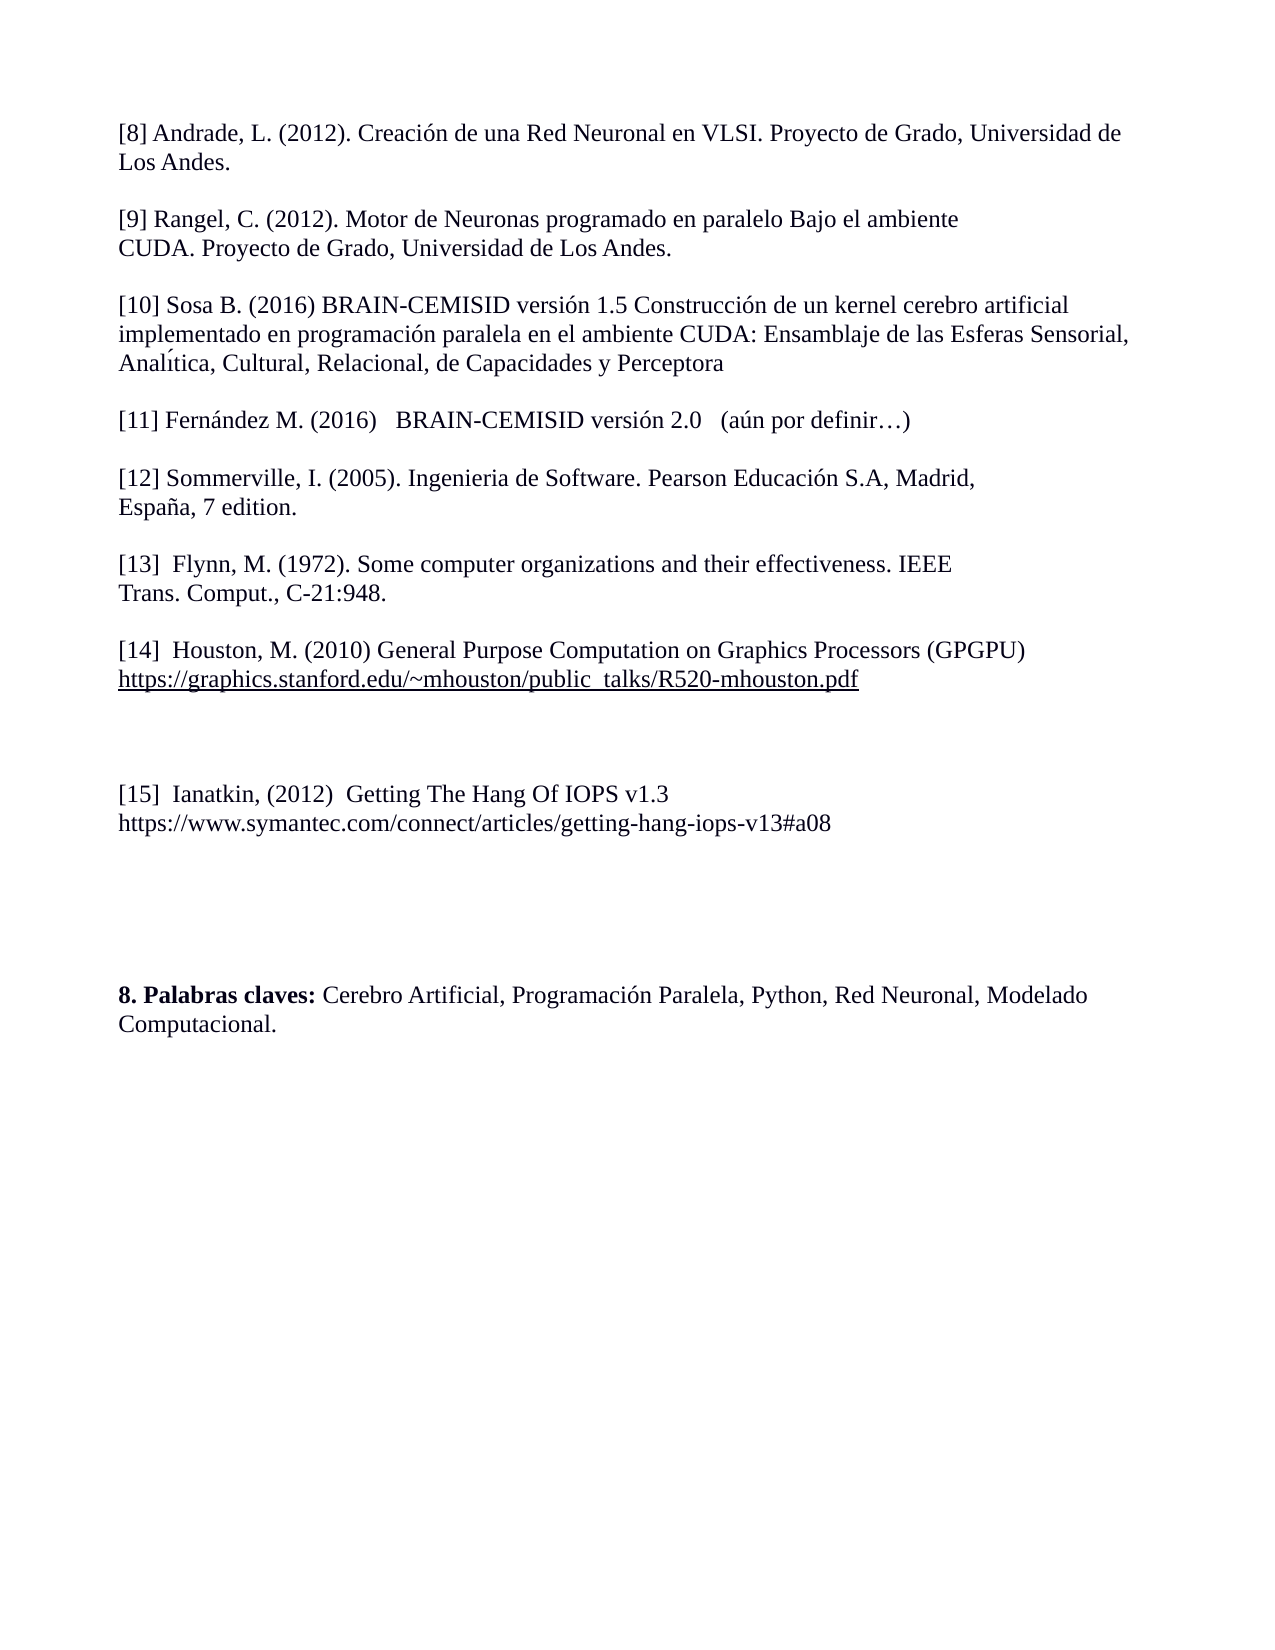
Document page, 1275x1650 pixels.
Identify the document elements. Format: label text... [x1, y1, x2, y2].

text 8. Palabras claves: Cerebro Artificial, Programación Paralela, Python, Red Neuronal, Modelado Computacional. [118, 981, 1157, 1038]
text [14] Houston, M. (2010) General Purpose Computation on Graphics Processors (GPGPU) [118, 636, 1157, 664]
text [9] Rangel, C. (2012). Motor de Neuronas programado en paralelo Bajo el ambiente [118, 204, 1157, 233]
text [10] Sosa B. (2016) BRAIN-CEMISID versión 1.5 Construcción de un kernel cerebro artificial implementado en programación paralela en el ambiente CUDA: Ensamblaje de las Esferas Sensorial, Analı́tica, Cultural, Relacional, de Capacidades y Perceptora [118, 291, 1157, 377]
text https://www.symantec.com/connect/articles/getting-hang-iops-v13#a08 [118, 808, 1157, 837]
text [12] Sommerville, I. (2005). Ingenieria de Software. Pearson Educación S.A, Madrid, [118, 463, 1157, 492]
text https://graphics.stanford.edu/~mhouston/public_talks/R520-mhouston.pdf [118, 664, 1157, 693]
text [8] Andrade, L. (2012). Creación de una Red Neuronal en VLSI. Proyecto de Grado, Universidad de Los Andes. [118, 118, 1157, 176]
text [15] Ianatkin, (2012) Getting The Hang Of IOPS v1.3 [118, 779, 1157, 808]
text CUDA. Proyecto de Grado, Universidad de Los Andes. [118, 233, 1157, 262]
text Trans. Comput., C-21:948. [118, 578, 1157, 607]
text España, 7 edition. [118, 492, 1157, 521]
text [11] Fernández M. (2016) BRAIN-CEMISID versión 2.0 (aún por definir…) [118, 406, 1157, 434]
text [13] Flynn, M. (1972). Some computer organizations and their effectiveness. IEEE [118, 549, 1157, 578]
